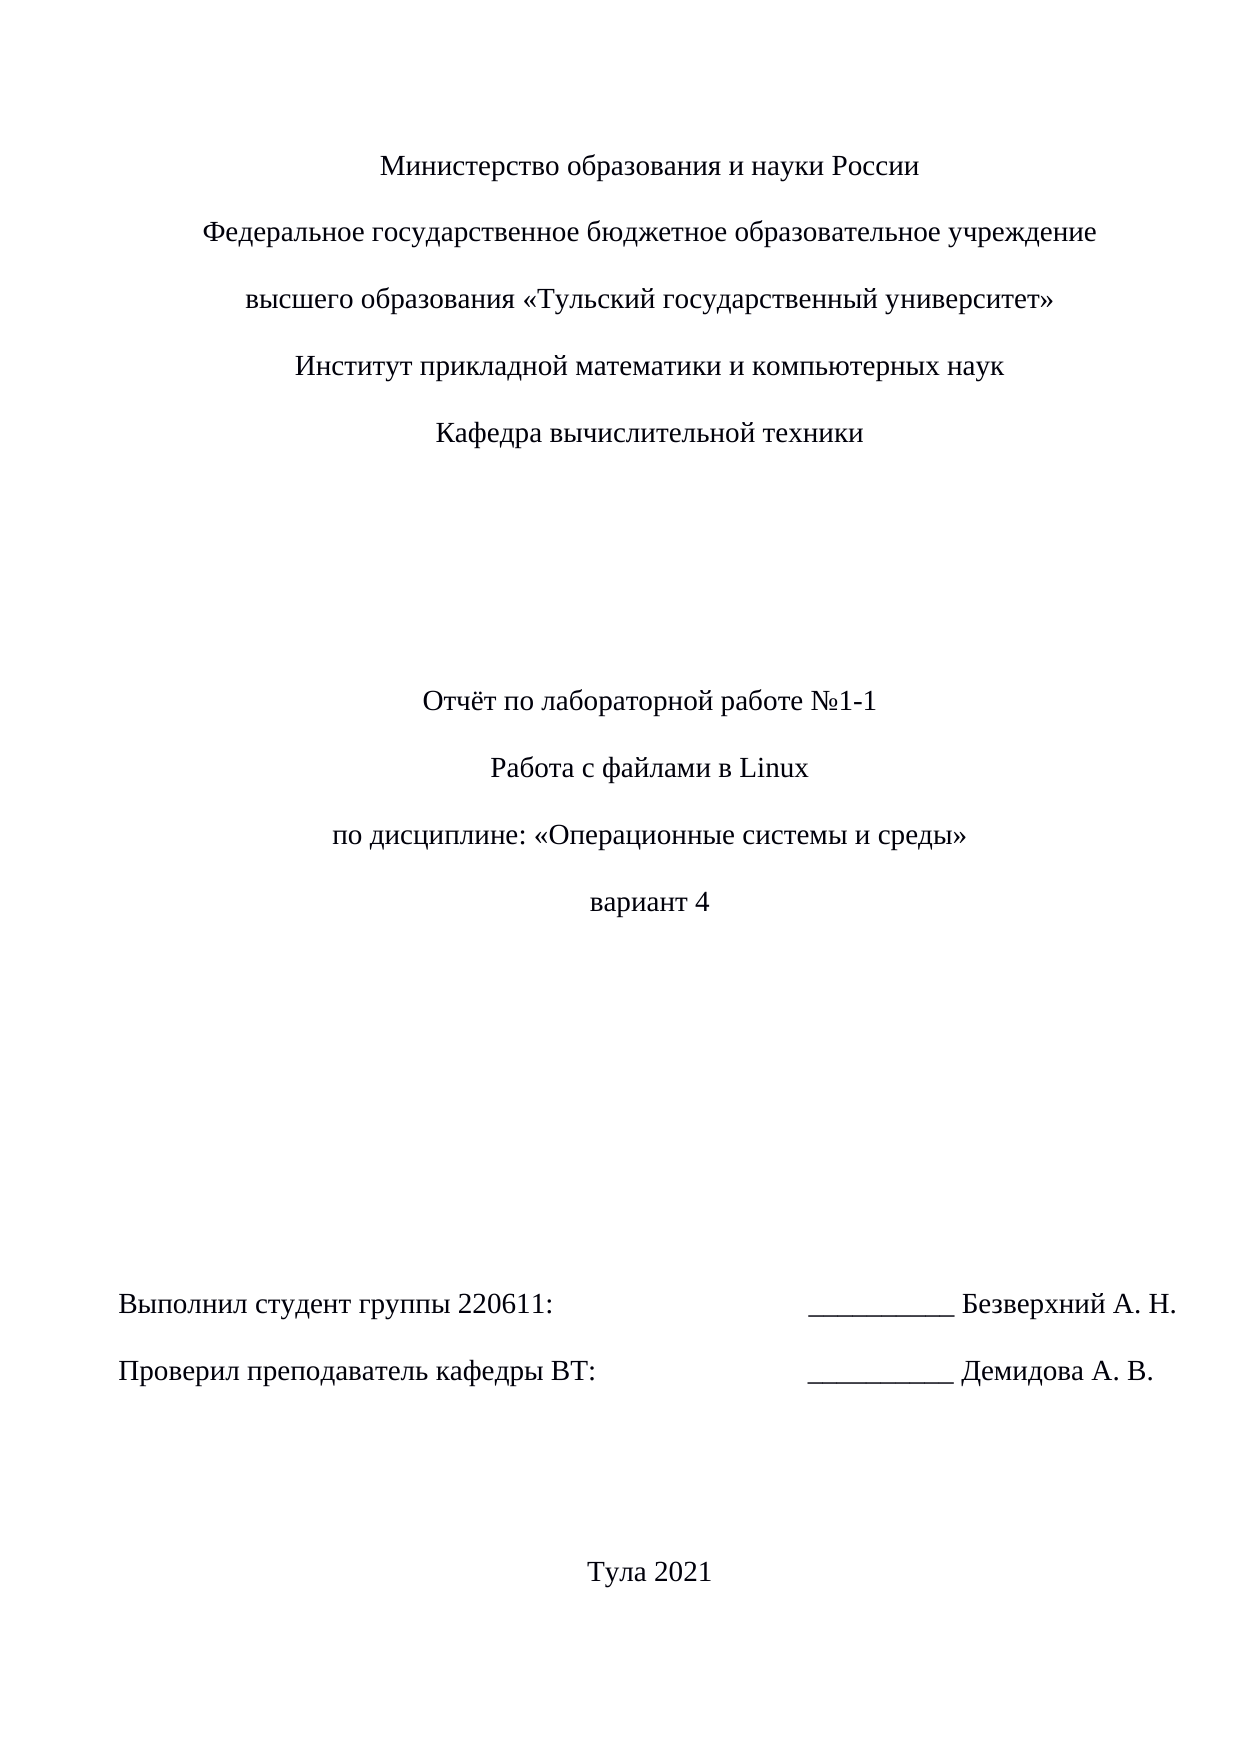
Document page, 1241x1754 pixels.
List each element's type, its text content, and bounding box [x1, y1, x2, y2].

text Проверил преподаватель кафедры ВТ: __________ Демидова А. В. [118, 1353, 1181, 1387]
text Кафедра вычислительной техники [118, 416, 1181, 449]
text Федеральное государственное бюджетное образовательное учреждение [118, 214, 1181, 248]
text Институт прикладной математики и компьютерных наук [118, 348, 1181, 382]
text Министерство образования и науки России [118, 148, 1181, 181]
text по дисциплине: «Операционные системы и среды» [118, 817, 1181, 851]
text Выполнил студент группы 220611: __________ Безверхний А. Н. [118, 1286, 1181, 1320]
text Отчёт по лабораторной работе №1-1 [118, 683, 1181, 717]
text вариант 4 [118, 884, 1181, 918]
text Работа с файлами в Linux [118, 750, 1181, 784]
text высшего образования «Тульский государственный университет» [118, 282, 1181, 315]
text Тула 2021 [118, 1554, 1181, 1588]
